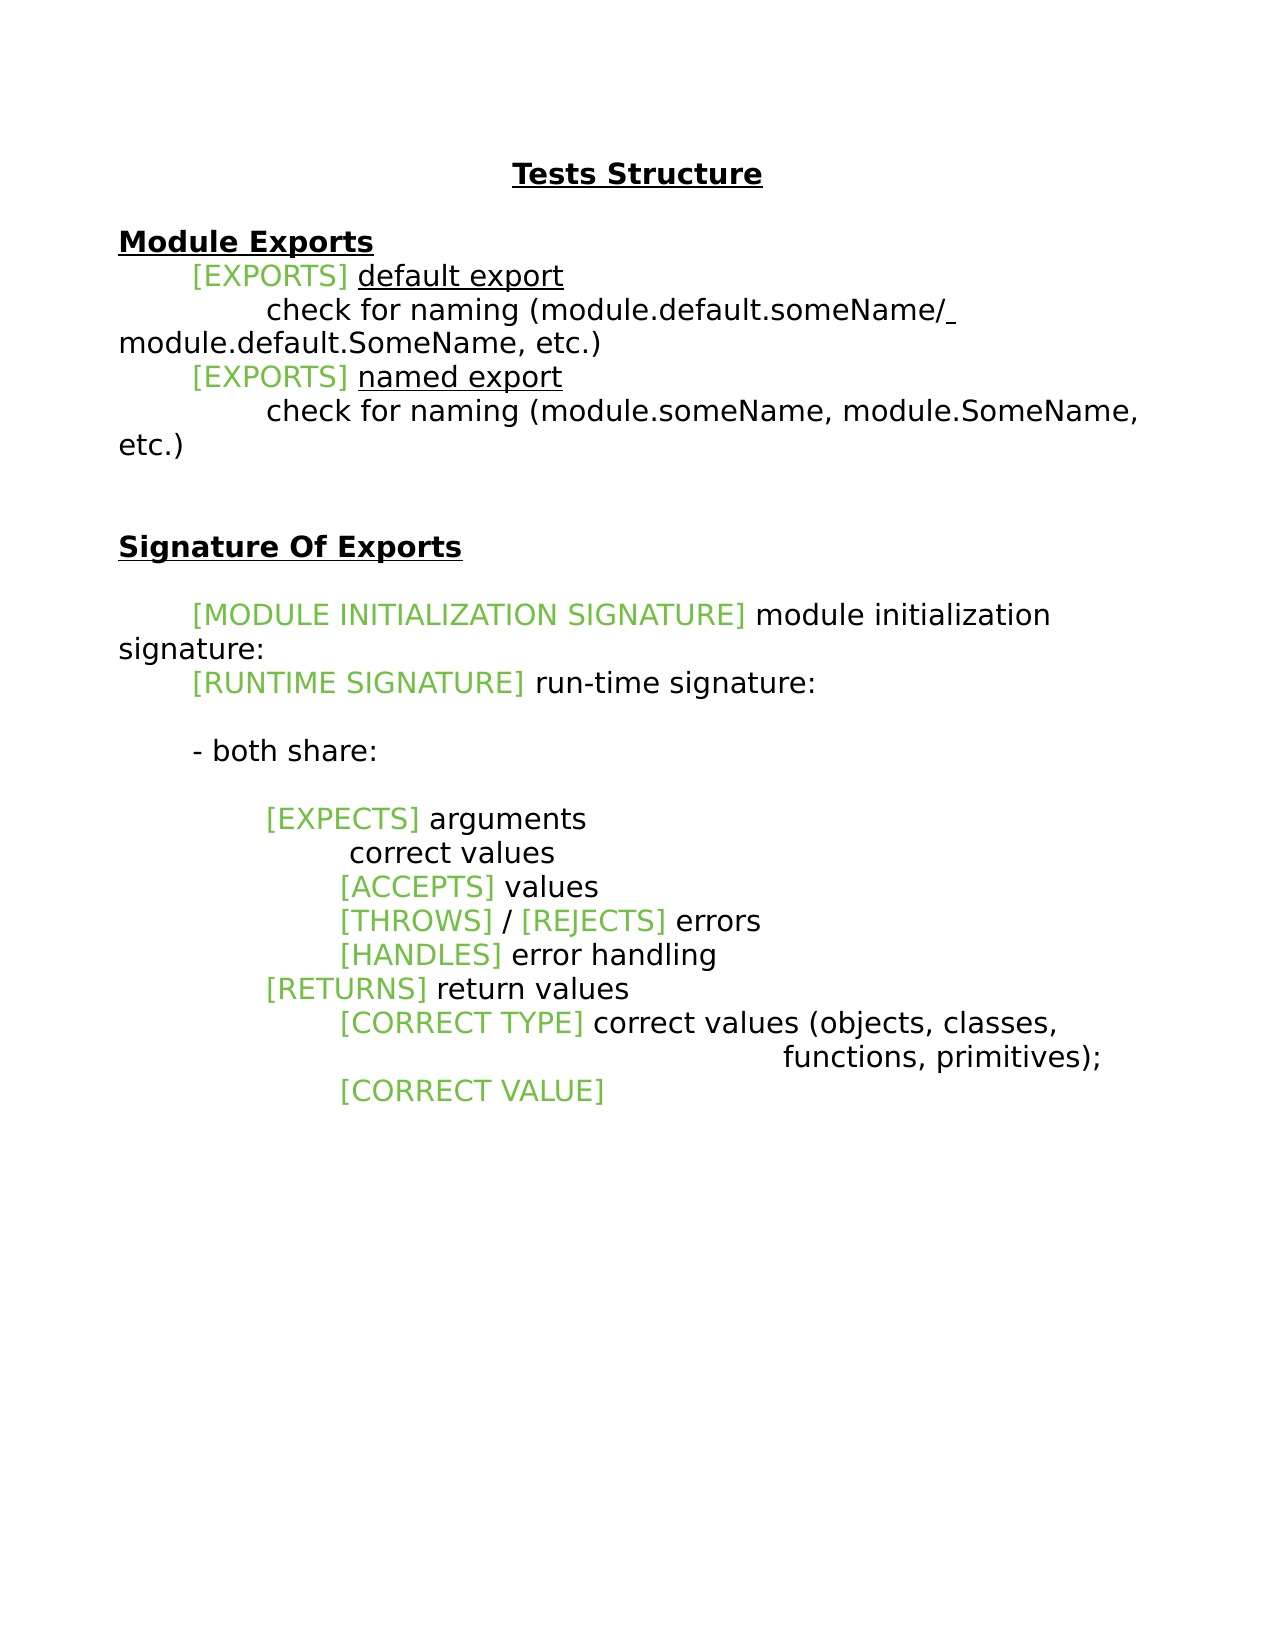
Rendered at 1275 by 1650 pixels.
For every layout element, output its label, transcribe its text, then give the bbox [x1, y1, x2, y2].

text [EXPORTS] named export [118, 361, 1157, 395]
text check for naming (module.someName, module.SomeName, etc.) [118, 395, 1157, 463]
text Signature Of Exports [118, 531, 1157, 564]
text [ACCEPTS] values [118, 870, 1157, 904]
text [RUNTIME SIGNATURE] run-time signature: [118, 666, 1157, 700]
text check for naming (module.default.someName/ module.default.SomeName, etc.) [118, 293, 1157, 361]
text - both share: [118, 734, 1157, 768]
text [CORRECT TYPE] correct values (objects, classes, functions, primitives); [118, 1006, 1157, 1074]
text [RETURNS] return values [118, 972, 1157, 1006]
text [THROWS] / [REJECTS] errors [118, 904, 1157, 938]
text [EXPORTS] default export [118, 259, 1157, 293]
text [MODULE INITIALIZATION SIGNATURE] module initialization signature: [118, 598, 1157, 666]
text Tests Structure [118, 157, 1157, 191]
text Module Exports [118, 225, 1157, 259]
text [HANDLES] error handling [118, 938, 1157, 972]
text [CORRECT VALUE] [118, 1074, 1157, 1108]
text correct values [118, 836, 1157, 870]
text [EXPECTS] arguments [118, 802, 1157, 836]
